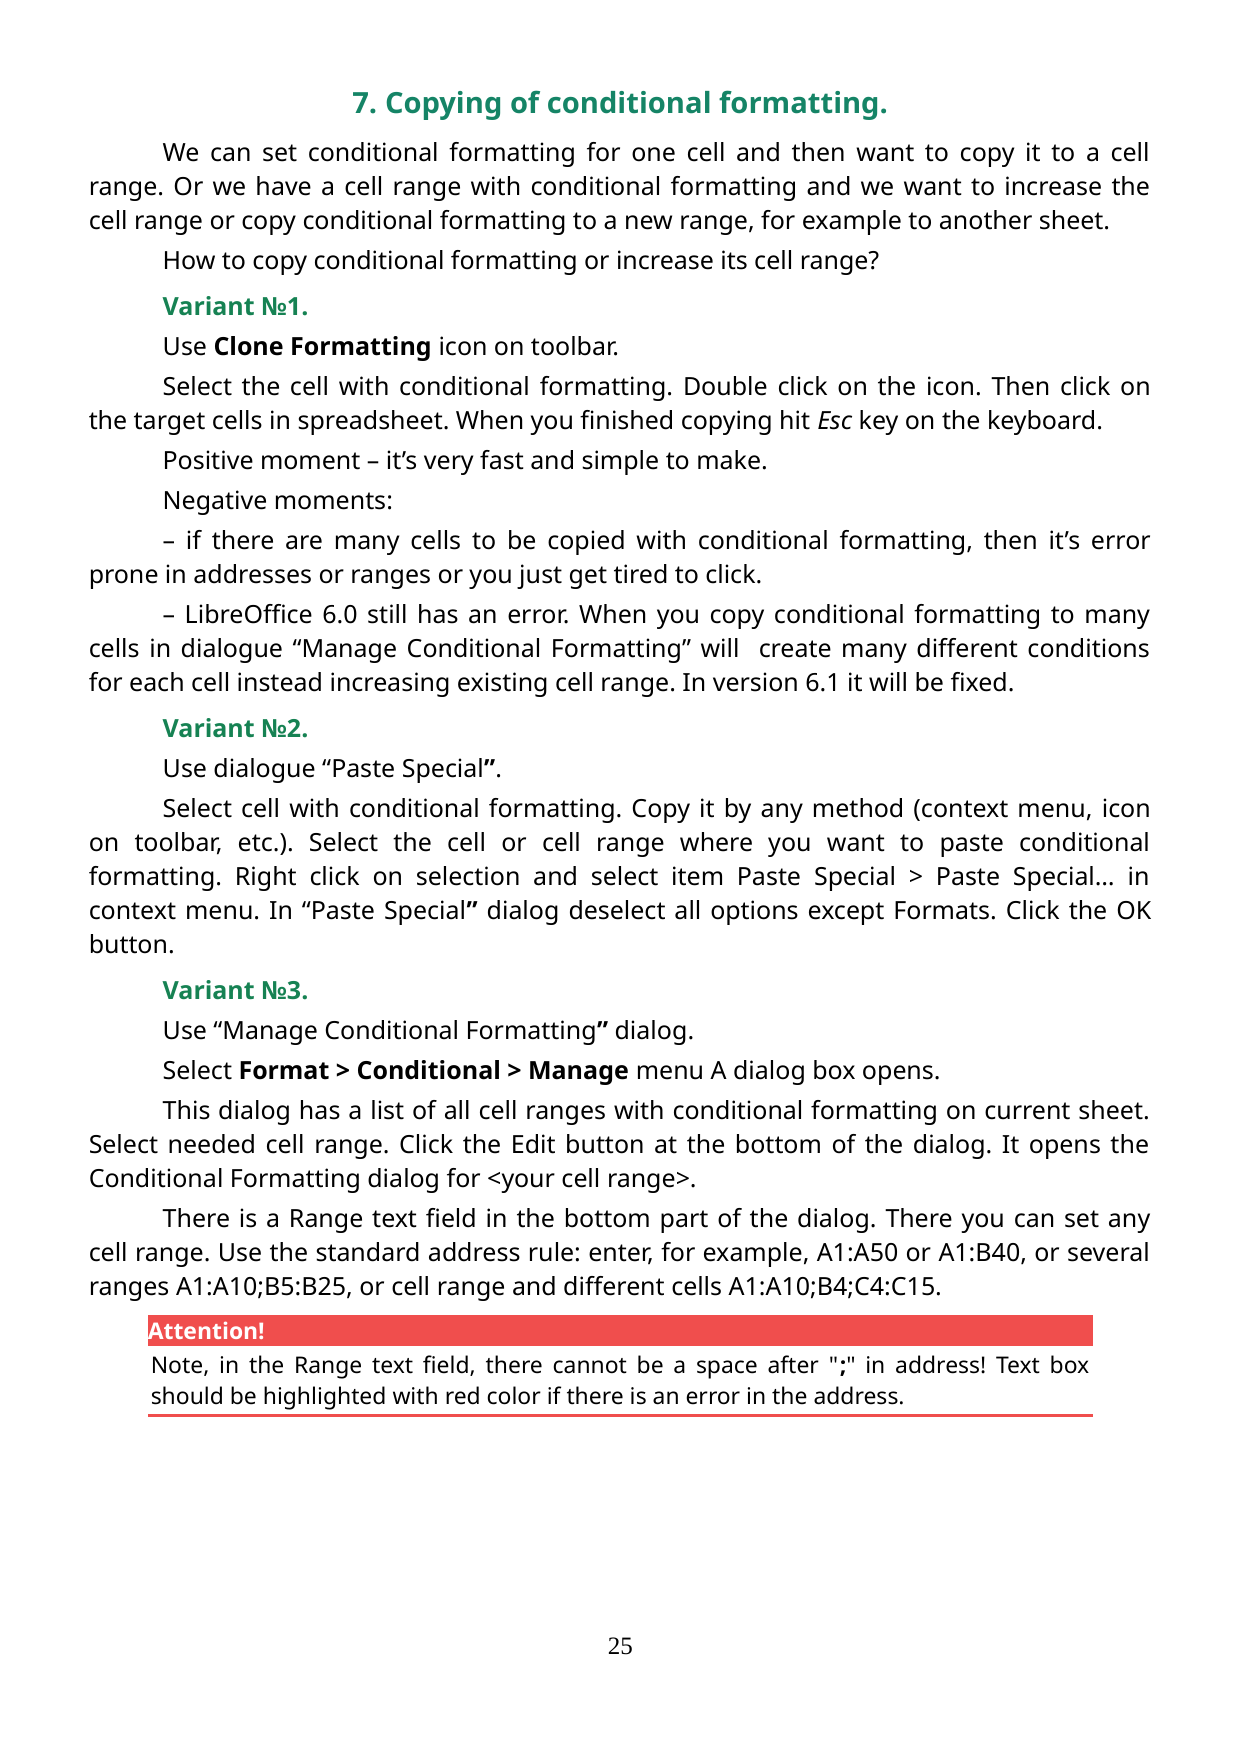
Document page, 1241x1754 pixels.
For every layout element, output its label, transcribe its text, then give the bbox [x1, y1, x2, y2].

text Use Clone Formatting icon on toolbar. [88, 328, 1152, 362]
text Use “Manage Conditional Formatting” dialog. [88, 1013, 1152, 1047]
text Variant №3. [88, 973, 1152, 1007]
text Negative moments: [88, 482, 1152, 516]
text Select cell with conditional formatting. Copy it by any method (context menu, icon on toolbar, etc.). Select the cell or cell range where you want to paste conditional formatting. Right click on selection and select item Paste Special > Paste Special… in context menu. In “Paste Special” dialog deselect all options except Formats. Click the OK button. [88, 790, 1152, 961]
text Note, in the Range text field, there cannot be a space after ";" in address! Text box should be highlighted with red color if there is an error in the address. [148, 1346, 1093, 1414]
text How to copy conditional formatting or increase its cell range? [88, 242, 1152, 276]
text This dialog has a list of all cell ranges with conditional formatting on current sheet. Select needed cell range. Click the Edit button at the bottom of the dialog. It opens the Conditional Formatting dialog for <your cell range>. [88, 1093, 1152, 1195]
text Variant №2. [88, 710, 1152, 744]
text Positive moment – it’s very fast and simple to make. [88, 442, 1152, 476]
text – if there are many cells to be copied with conditional formatting, then it’s error prone in addresses or ranges or you just get tired to click. [88, 522, 1152, 590]
subtitle Copying of conditional formatting. [88, 83, 1152, 122]
text Use dialogue “Paste Special”. [88, 750, 1152, 784]
text We can set conditional formatting for one cell and then want to copy it to a cell range. Or we have a cell range with conditional formatting and we want to increase the cell range or copy conditional formatting to a new range, for example to another sheet. [88, 134, 1152, 236]
text Variant №1. [88, 288, 1152, 322]
text There is a Range text field in the bottom part of the dialog. There you can set any cell range. Use the standard address rule: enter, for example, А1:А50 or А1:В40, or several ranges А1:А10;В5:В25, or cell range and different cells А1:А10;В4;С4:С15. [88, 1201, 1152, 1303]
text Attention! [148, 1315, 1093, 1346]
text Select the cell with conditional formatting. Double click on the icon. Then click on the target cells in spreadsheet. When you finished copying hit Esc key on the keyboard. [88, 368, 1152, 436]
text – LibreOffice 6.0 still has an error. When you copy conditional formatting to many cells in dialogue “Manage Conditional Formatting” will create many different conditions for each cell instead increasing existing cell range. In version 6.1 it will be fixed. [88, 596, 1152, 698]
text Select Format > Conditional > Manage menu A dialog box opens. [88, 1053, 1152, 1087]
